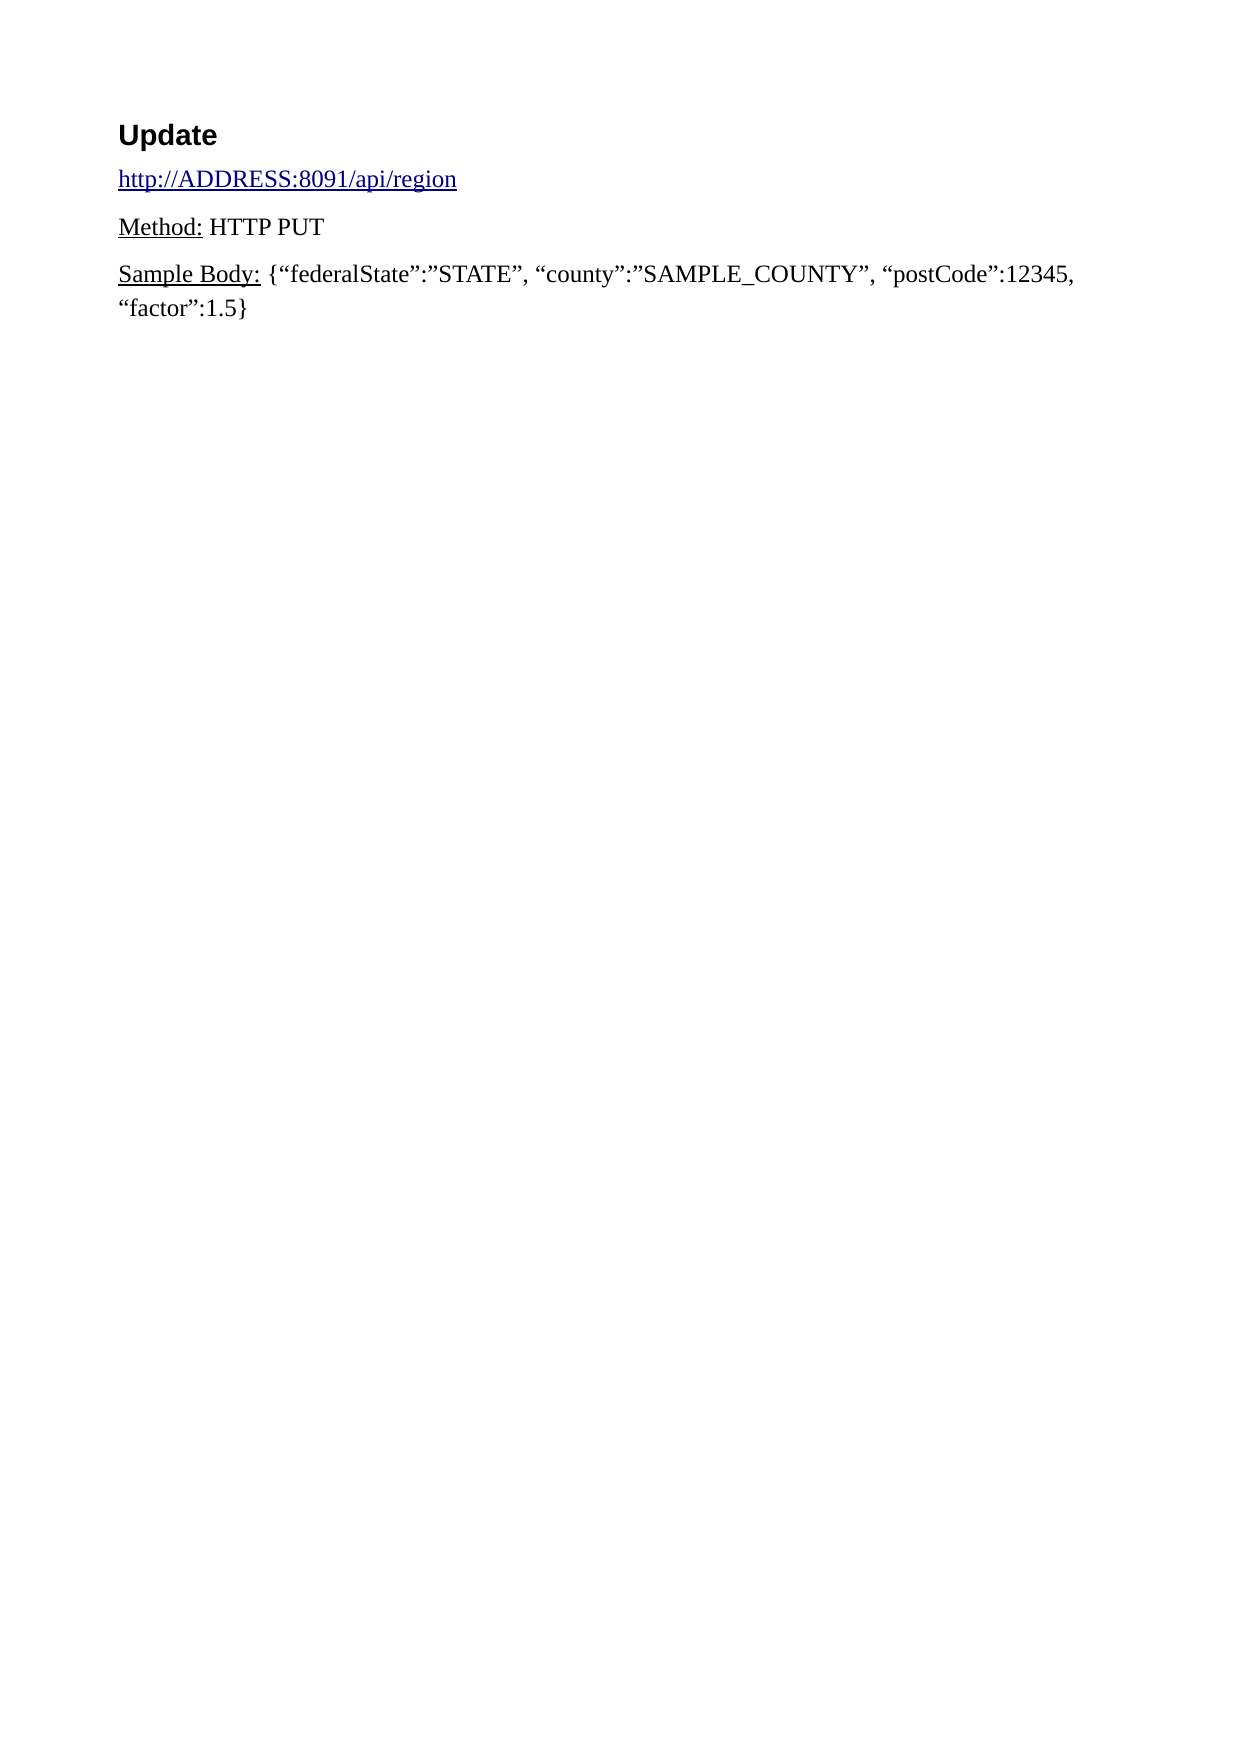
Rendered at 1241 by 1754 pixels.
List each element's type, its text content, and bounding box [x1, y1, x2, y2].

text Method: HTTP PUT [118, 212, 1122, 241]
text Sample Body: {“federalState”:”STATE”, “county”:”SAMPLE_COUNTY”, “postCode”:12345, “factor”:1.5} [118, 259, 1122, 321]
subtitle Update [118, 118, 1122, 152]
text http://ADDRESS:8091/api/region [118, 164, 1122, 193]
